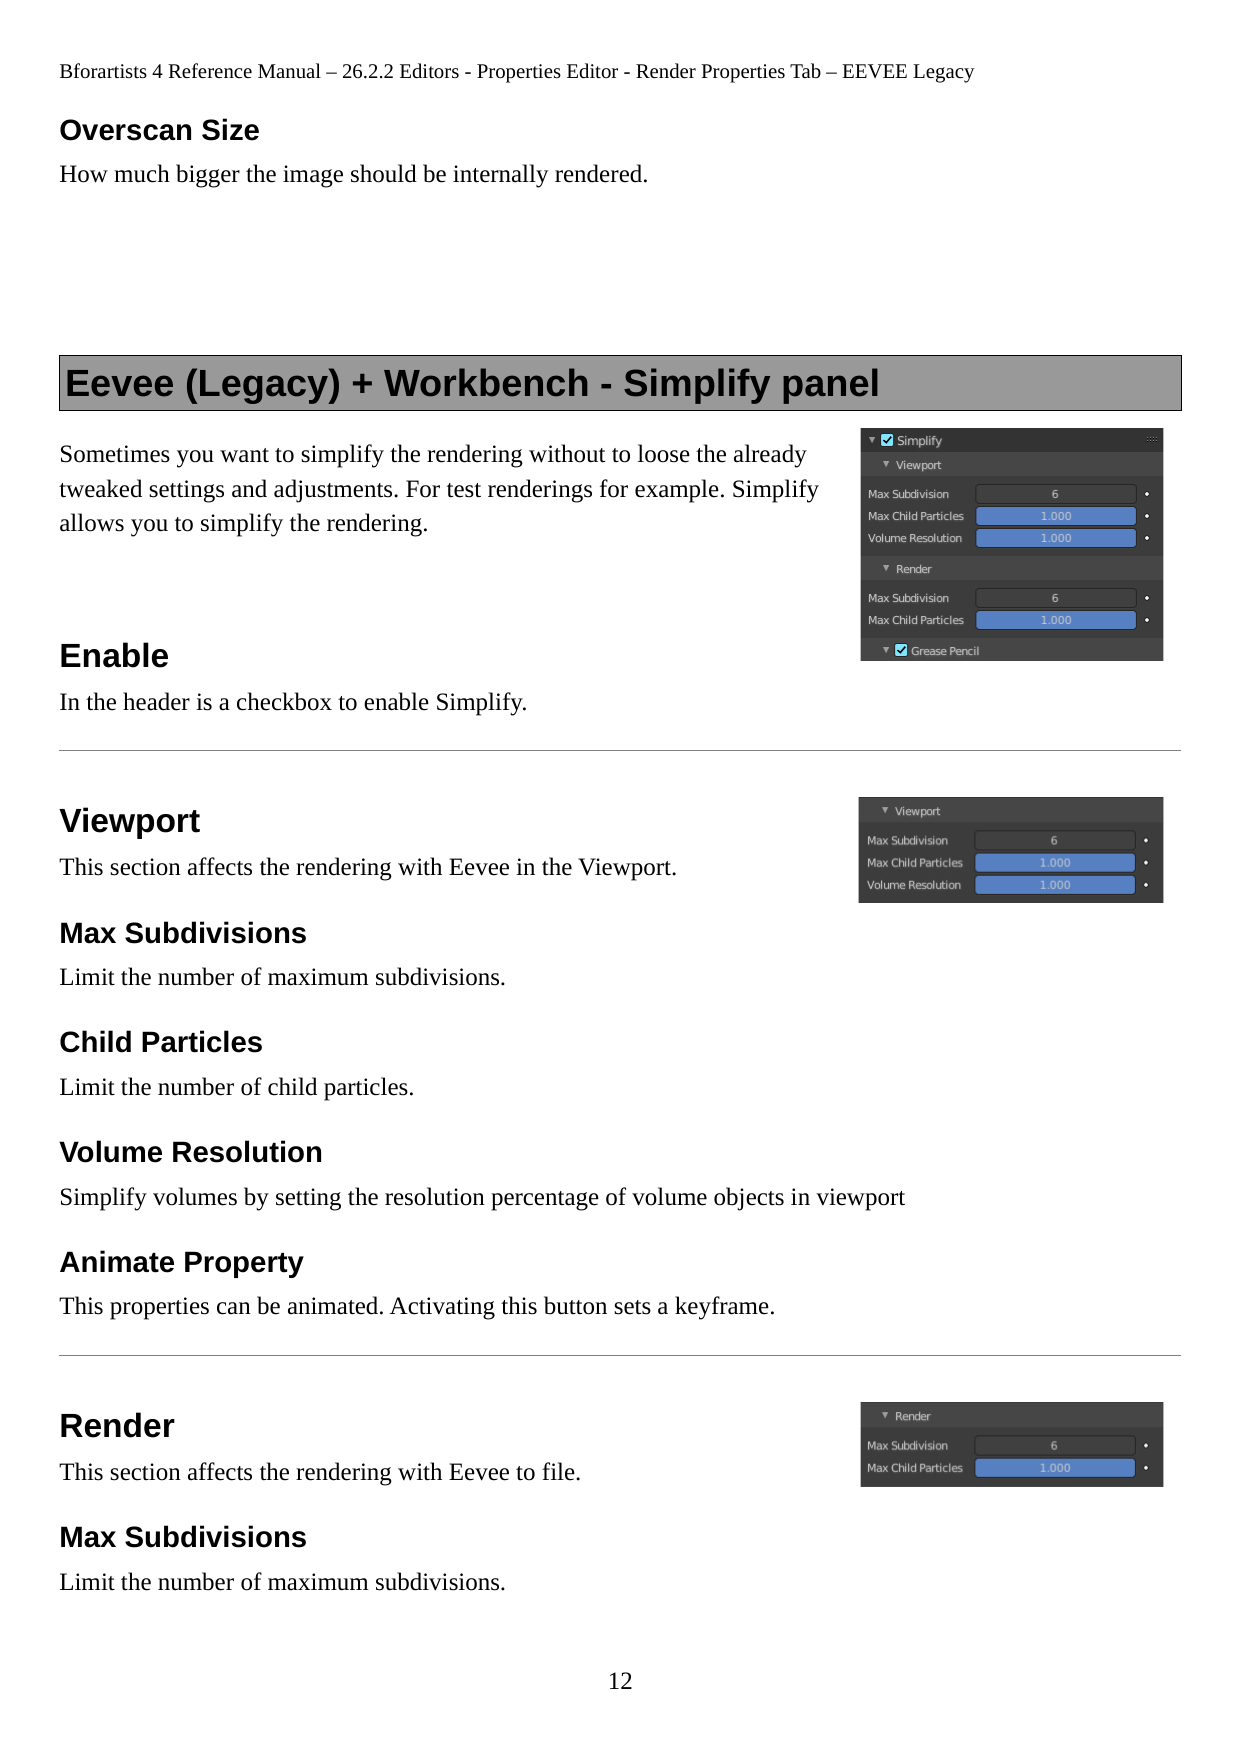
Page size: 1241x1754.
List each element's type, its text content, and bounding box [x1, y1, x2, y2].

text Limit the number of maximum subdivisions. [59, 962, 1181, 991]
text Sometimes you want to simplify the rendering without to loose the already tweaked settings and adjustments. For test renderings for example. Simplify allows you to simplify the rendering. [59, 439, 860, 537]
subtitle Max Subdivisions [59, 916, 1181, 949]
subtitle [1164, 801, 1181, 839]
text This section affects the rendering with Eevee to file. [59, 1457, 860, 1485]
subtitle Max Subdivisions [59, 1520, 1181, 1554]
text This section affects the rendering with Eevee in the Viewport. [59, 852, 858, 881]
text Limit the number of child particles. [59, 1072, 1181, 1100]
subtitle [1164, 1406, 1181, 1444]
text In the header is a checkbox to enable Simplify. [59, 687, 1181, 715]
picture [860, 428, 1164, 661]
subtitle Animate Property [59, 1245, 1181, 1279]
subtitle Overscan Size [59, 113, 1181, 146]
subtitle Child Particles [59, 1025, 1181, 1059]
subtitle Enable [59, 636, 1181, 674]
picture [858, 797, 1164, 903]
picture [860, 1402, 1164, 1487]
table_header Eevee (Legacy) + Workbench - Simplify panel [60, 356, 1181, 410]
text Limit the number of maximum subdivisions. [59, 1567, 1181, 1595]
subtitle Viewport [59, 801, 858, 839]
subtitle Render [59, 1406, 860, 1444]
text Simplify volumes by setting the resolution percentage of volume objects in viewport [59, 1182, 1181, 1210]
subtitle Volume Resolution [59, 1135, 1181, 1169]
text How much bigger the image should be internally rendered. [59, 159, 1181, 188]
text This properties can be animated. Activating this button sets a keyframe. [59, 1291, 1181, 1320]
